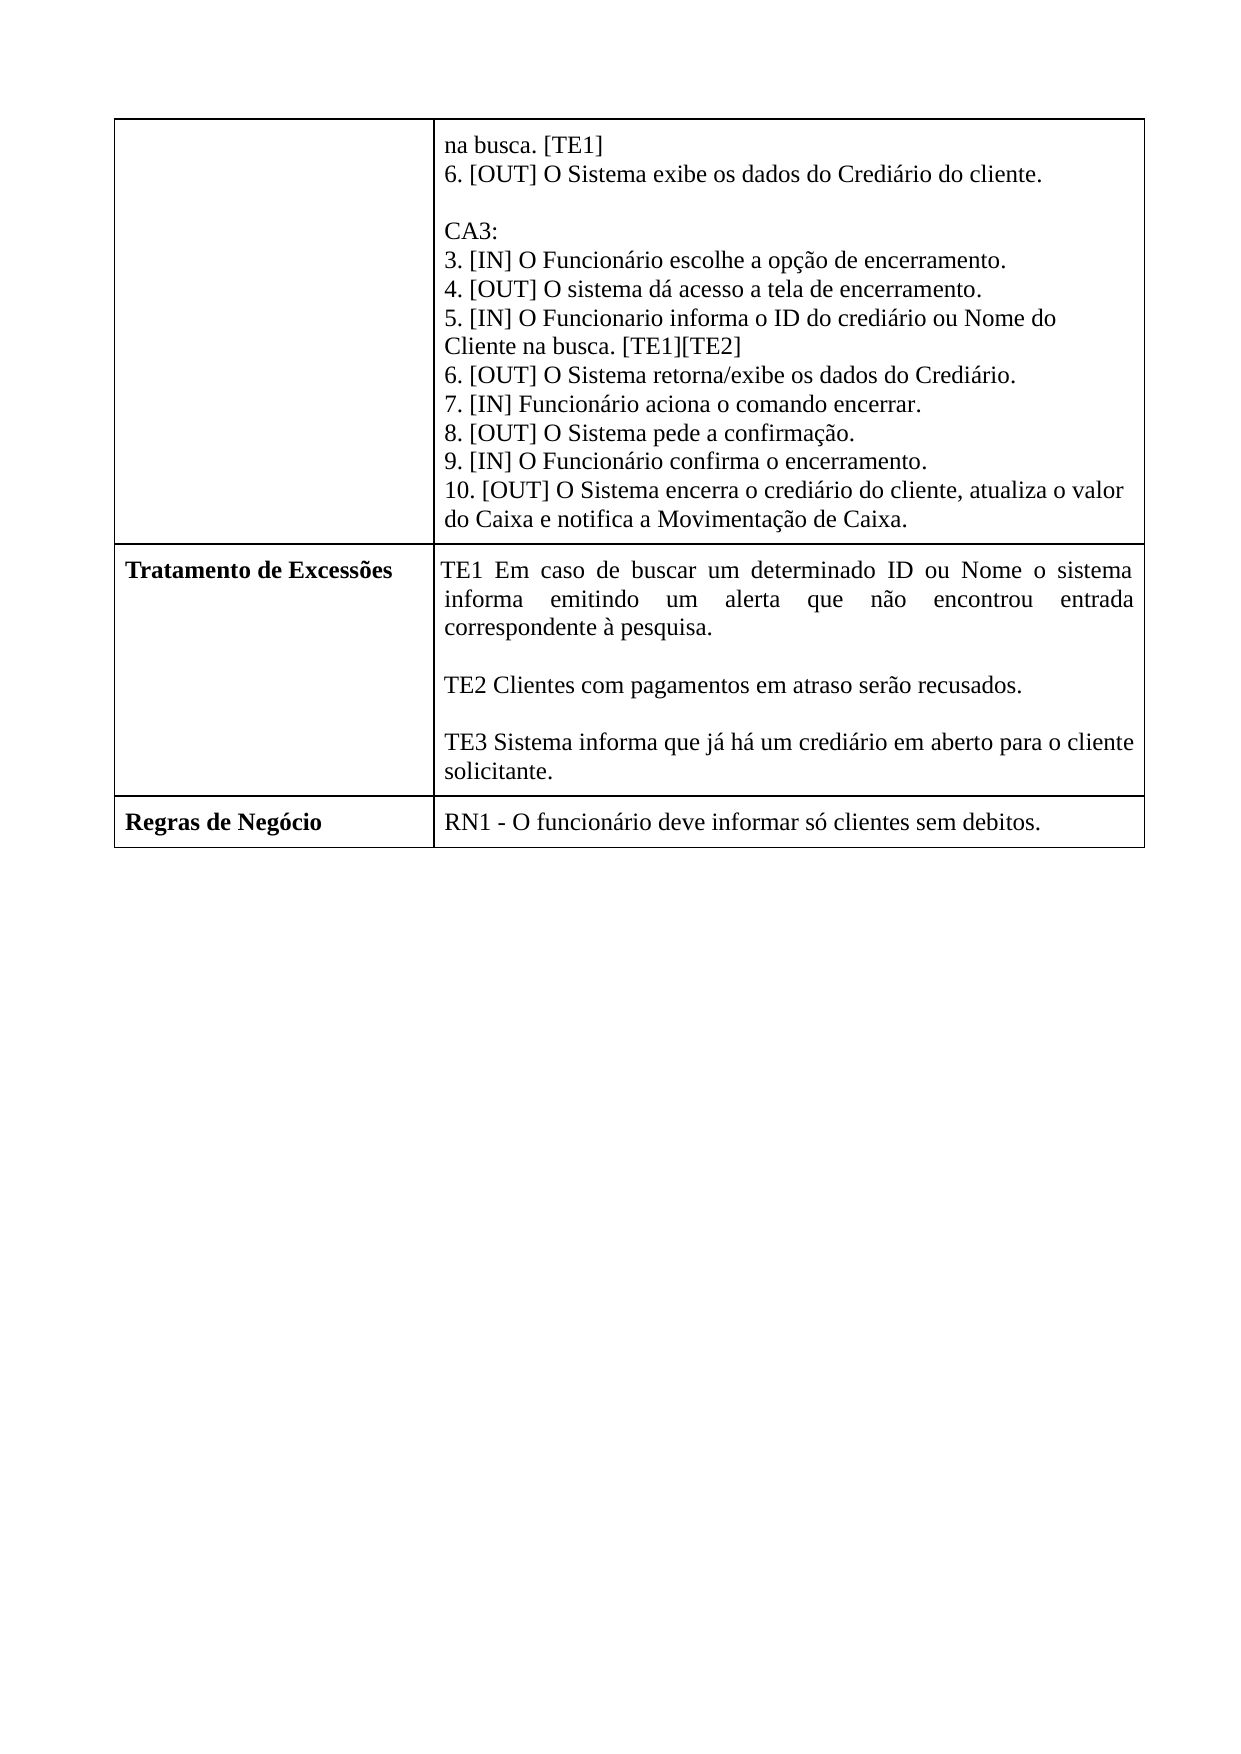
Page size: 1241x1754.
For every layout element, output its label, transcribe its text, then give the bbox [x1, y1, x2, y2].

table_cell Regras de Negócio [115, 797, 433, 847]
table_cell TE1 Em caso de buscar um determinado ID ou Nome o sistema informa emitindo um alerta que não encontrou entrada correspondente à pesquisa. TE2 Clientes com pagamentos em atraso serão recusados. TE3 Sistema informa que já há um crediário em aberto para o cliente solicitante. [435, 545, 1144, 795]
table_cell RN1 - O funcionário deve informar só clientes sem debitos. [435, 797, 1144, 847]
table_cell Tratamento de Excessões [115, 545, 433, 795]
table_cell [115, 120, 433, 543]
table_cell na busca. [TE1] 6. [OUT] O Sistema exibe os dados do Crediário do cliente. CA3: 3. [IN] O Funcionário escolhe a opção de encerramento. 4. [OUT] O sistema dá acesso a tela de encerramento. 5. [IN] O Funcionario informa o ID do crediário ou Nome do Cliente na busca. [TE1][TE2] 6. [OUT] O Sistema retorna/exibe os dados do Crediário. 7. [IN] Funcionário aciona o comando encerrar. 8. [OUT] O Sistema pede a confirmação. 9. [IN] O Funcionário confirma o encerramento. 10. [OUT] O Sistema encerra o crediário do cliente, atualiza o valor do Caixa e notifica a Movimentação de Caixa. [435, 120, 1144, 543]
